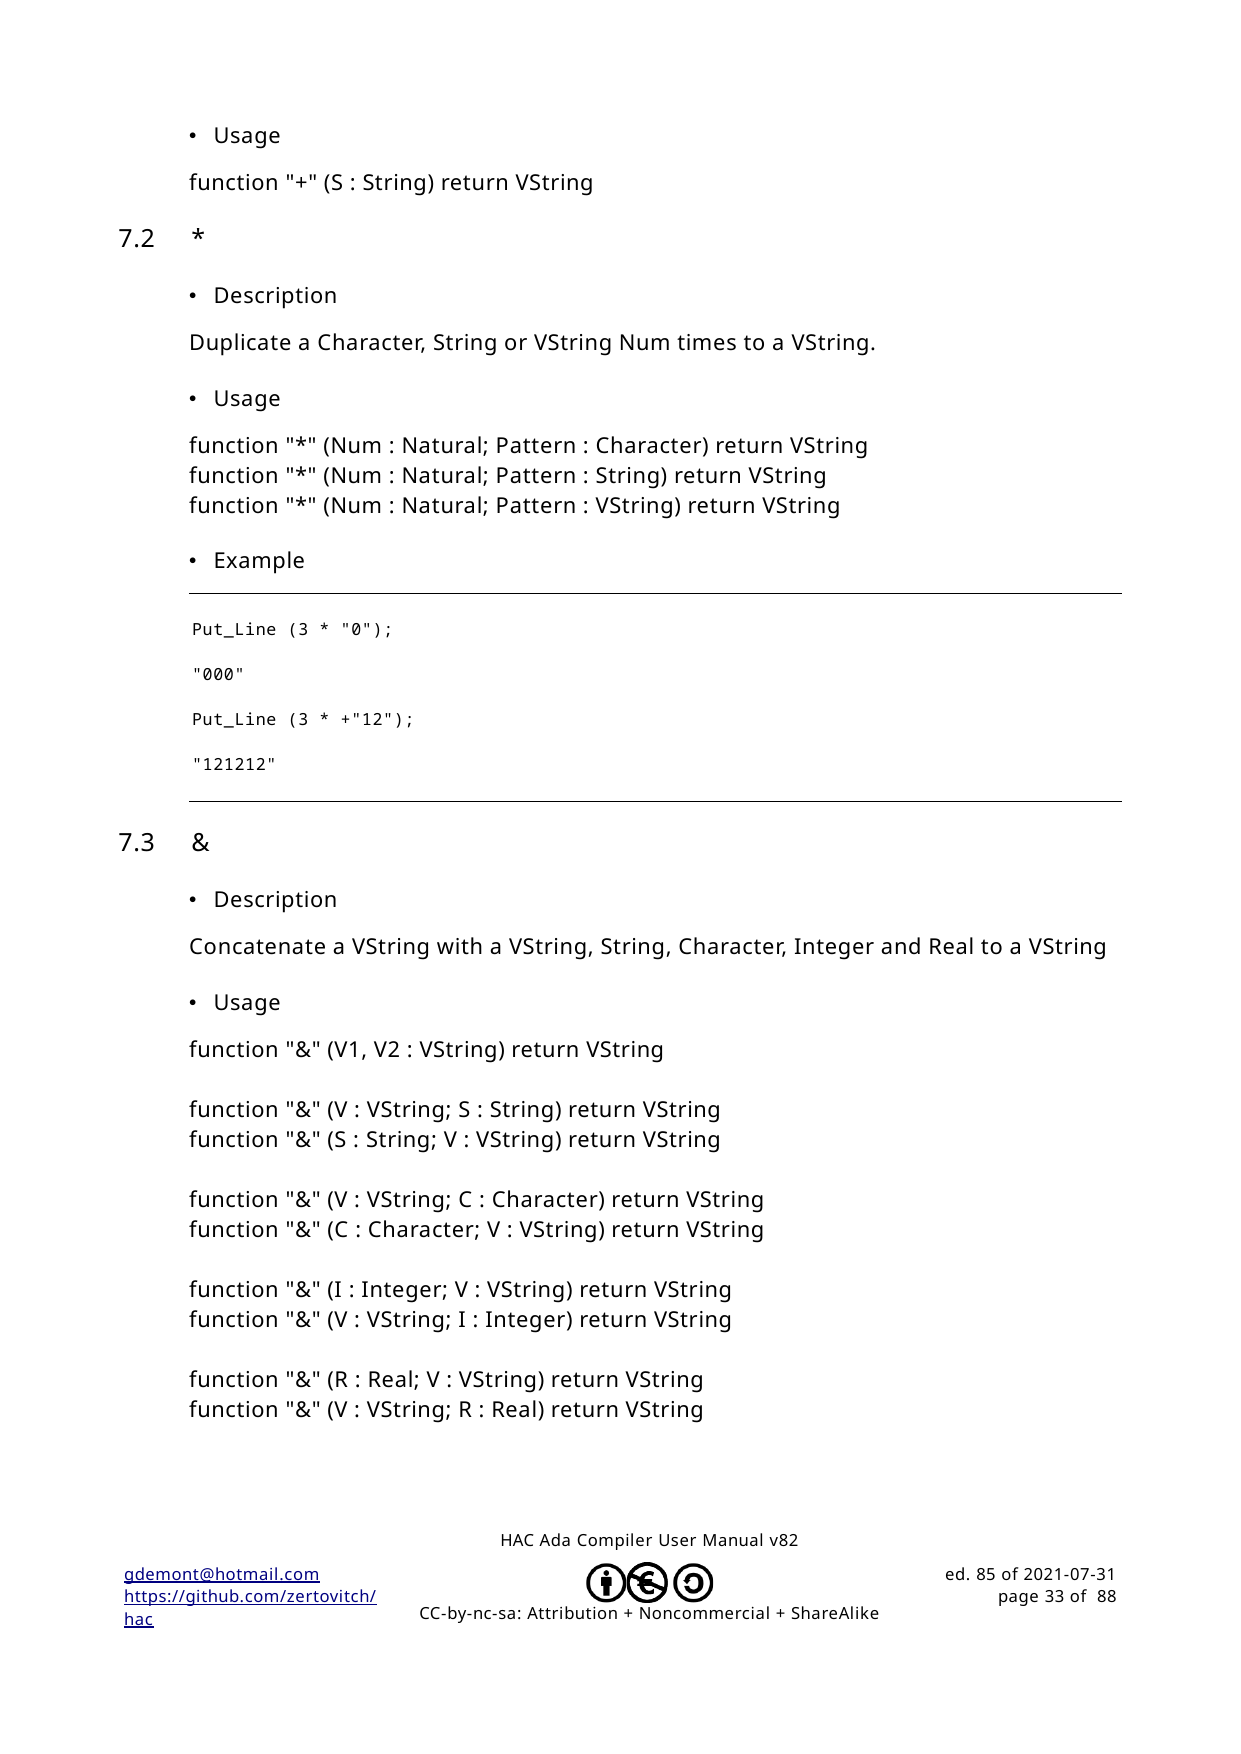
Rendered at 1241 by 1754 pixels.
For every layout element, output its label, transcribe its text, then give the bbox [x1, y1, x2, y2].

text function "+" (S : String) return VString [189, 167, 1122, 197]
text Concatenate a VString with a VString, String, Character, Integer and Real to a VString [189, 931, 1122, 961]
text function "&" (V : VString; I : Integer) return VString [189, 1304, 1122, 1334]
subtitle Usage [189, 118, 1122, 149]
list Put_Line (3 * "0"); "000" Put_Line (3 * +"12"); "121212" [189, 594, 1122, 801]
text function "*" (Num : Natural; Pattern : String) return VString [189, 460, 1122, 490]
subtitle Usage [189, 985, 1122, 1016]
text function "&" (V : VString; C : Character) return VString [189, 1184, 1122, 1214]
text function "*" (Num : Natural; Pattern : Character) return VString [189, 430, 1122, 460]
picture [672, 1562, 714, 1603]
text Duplicate a Character, String or VString Num times to a VString. [189, 327, 1122, 357]
subtitle Description [189, 278, 1122, 309]
text function "&" (S : String; V : VString) return VString [189, 1124, 1122, 1154]
subtitle Usage [189, 381, 1122, 412]
text function "*" (Num : Natural; Pattern : VString) return VString [189, 490, 1122, 520]
text function "&" (R : Real; V : VString) return VString [189, 1364, 1122, 1394]
subtitle * [118, 221, 1122, 255]
text function "&" (V : VString; S : String) return VString [189, 1094, 1122, 1124]
subtitle Description [189, 882, 1122, 913]
text function "&" (V : VString; R : Real) return VString [189, 1394, 1122, 1424]
text function "&" (I : Integer; V : VString) return VString [189, 1274, 1122, 1304]
picture [585, 1562, 668, 1603]
text function "&" (V1, V2 : VString) return VString [189, 1034, 1122, 1064]
subtitle & [118, 825, 1122, 859]
text function "&" (C : Character; V : VString) return VString [189, 1214, 1122, 1244]
subtitle Example [189, 543, 1122, 575]
